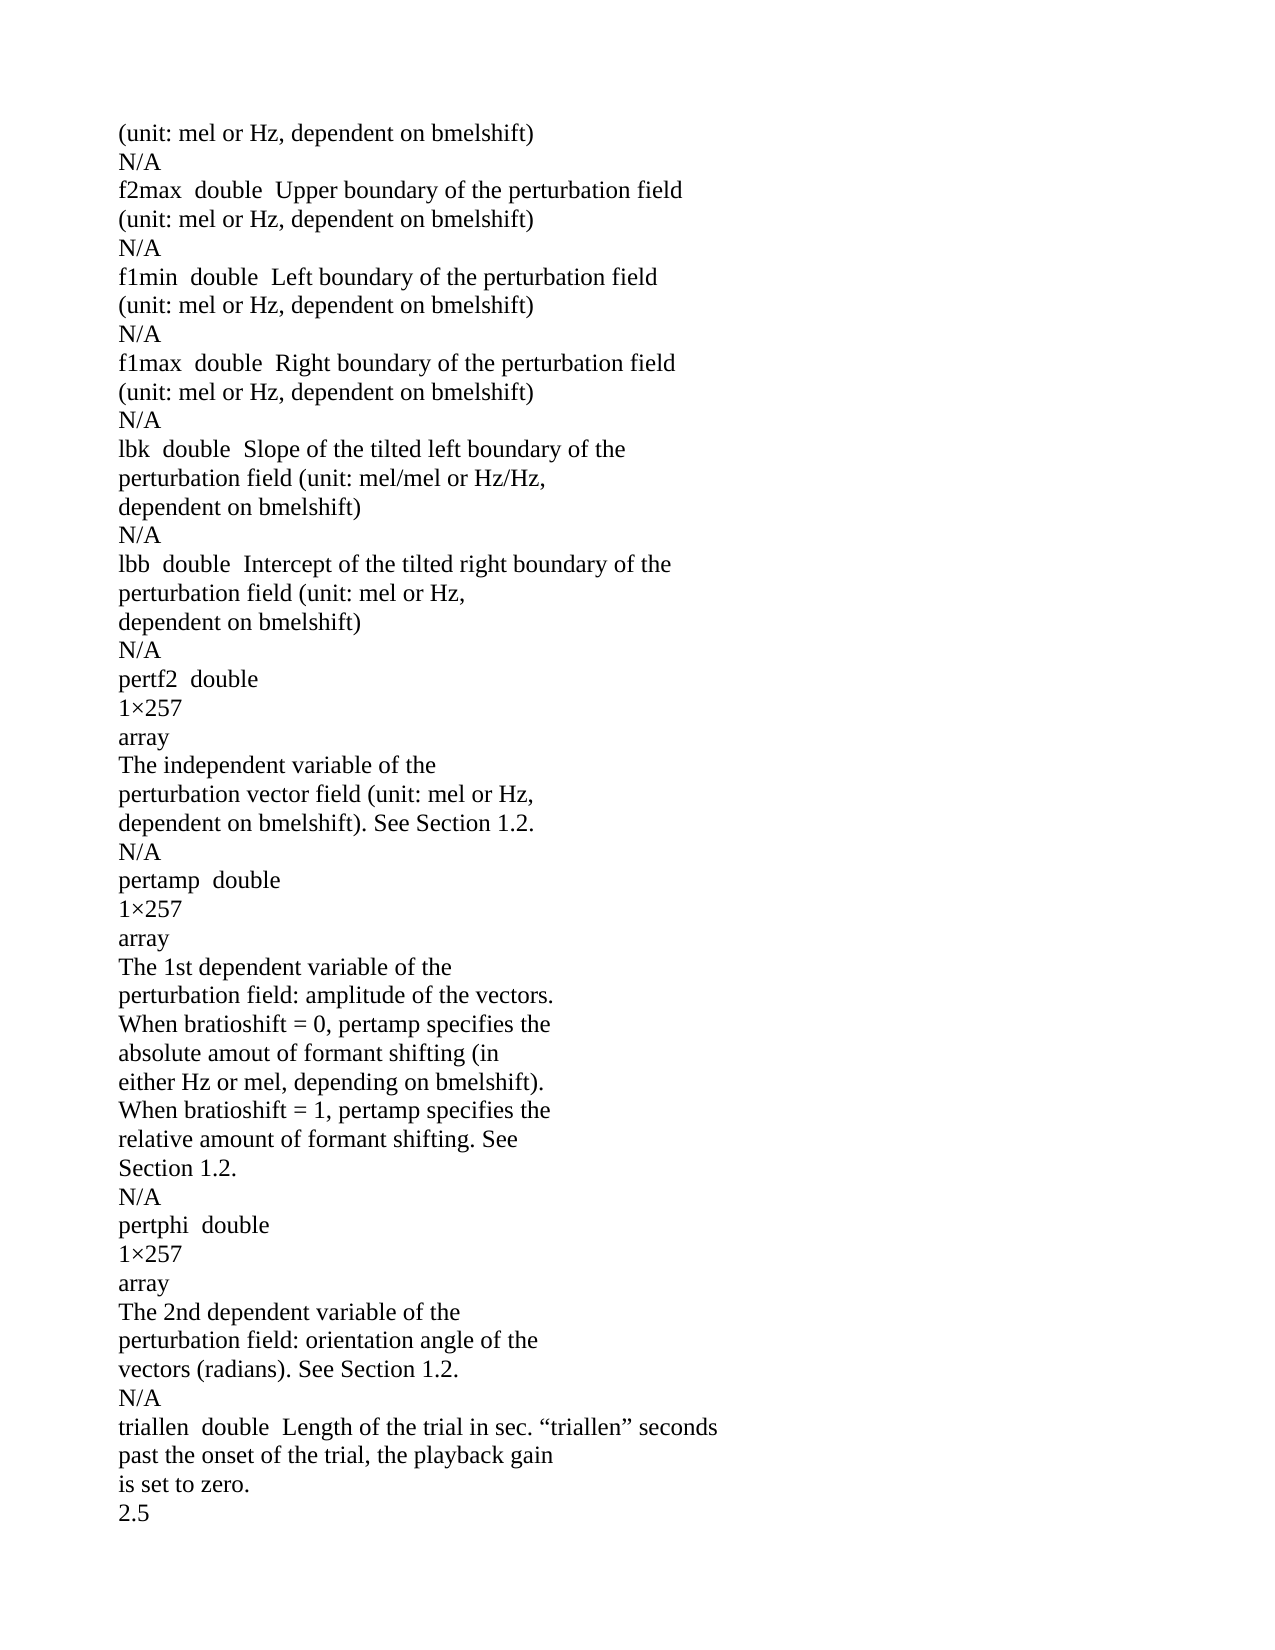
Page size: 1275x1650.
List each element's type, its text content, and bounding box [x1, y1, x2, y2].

text f2max double Upper boundary of the perturbation field [118, 176, 1157, 204]
text dependent on bmelshift) [118, 607, 1157, 636]
text absolute amout of formant shifting (in [118, 1038, 1157, 1067]
text array [118, 722, 1157, 751]
text N/A [118, 233, 1157, 262]
text N/A [118, 837, 1157, 866]
text (unit: mel or Hz, dependent on bmelshift) [118, 377, 1157, 406]
text 1×257 [118, 894, 1157, 923]
text N/A [118, 406, 1157, 434]
text (unit: mel or Hz, dependent on bmelshift) [118, 204, 1157, 233]
text When bratioshift = 0, pertamp specifies the [118, 1009, 1157, 1038]
text N/A [118, 319, 1157, 348]
text 2.5 [118, 1498, 1157, 1527]
text perturbation field: amplitude of the vectors. [118, 981, 1157, 1009]
text dependent on bmelshift) [118, 492, 1157, 521]
text pertphi double [118, 1211, 1157, 1239]
text is set to zero. [118, 1469, 1157, 1498]
text array [118, 923, 1157, 952]
text N/A [118, 147, 1157, 176]
text The 2nd dependent variable of the [118, 1297, 1157, 1326]
text perturbation field (unit: mel/mel or Hz/Hz, [118, 463, 1157, 492]
text past the onset of the trial, the playback gain [118, 1441, 1157, 1469]
text f1max double Right boundary of the perturbation field [118, 348, 1157, 377]
text (unit: mel or Hz, dependent on bmelshift) [118, 118, 1157, 147]
text N/A [118, 1182, 1157, 1211]
text lbb double Intercept of the tilted right boundary of the [118, 549, 1157, 578]
text N/A [118, 521, 1157, 549]
text relative amount of formant shifting. See [118, 1124, 1157, 1153]
text lbk double Slope of the tilted left boundary of the [118, 434, 1157, 463]
text perturbation vector field (unit: mel or Hz, [118, 779, 1157, 808]
text f1min double Left boundary of the perturbation field [118, 262, 1157, 291]
text dependent on bmelshift). See Section 1.2. [118, 808, 1157, 837]
text pertf2 double [118, 664, 1157, 693]
text either Hz or mel, depending on bmelshift). [118, 1067, 1157, 1096]
text 1×257 [118, 693, 1157, 722]
text (unit: mel or Hz, dependent on bmelshift) [118, 291, 1157, 319]
text N/A [118, 636, 1157, 664]
text The 1st dependent variable of the [118, 952, 1157, 981]
text perturbation field (unit: mel or Hz, [118, 578, 1157, 607]
text triallen double Length of the trial in sec. “triallen” seconds [118, 1412, 1157, 1441]
text When bratioshift = 1, pertamp specifies the [118, 1096, 1157, 1124]
text perturbation field: orientation angle of the [118, 1326, 1157, 1354]
text Section 1.2. [118, 1153, 1157, 1182]
text array [118, 1268, 1157, 1297]
text 1×257 [118, 1239, 1157, 1268]
text pertamp double [118, 866, 1157, 894]
text vectors (radians). See Section 1.2. [118, 1354, 1157, 1383]
text The independent variable of the [118, 751, 1157, 779]
text N/A [118, 1383, 1157, 1412]
